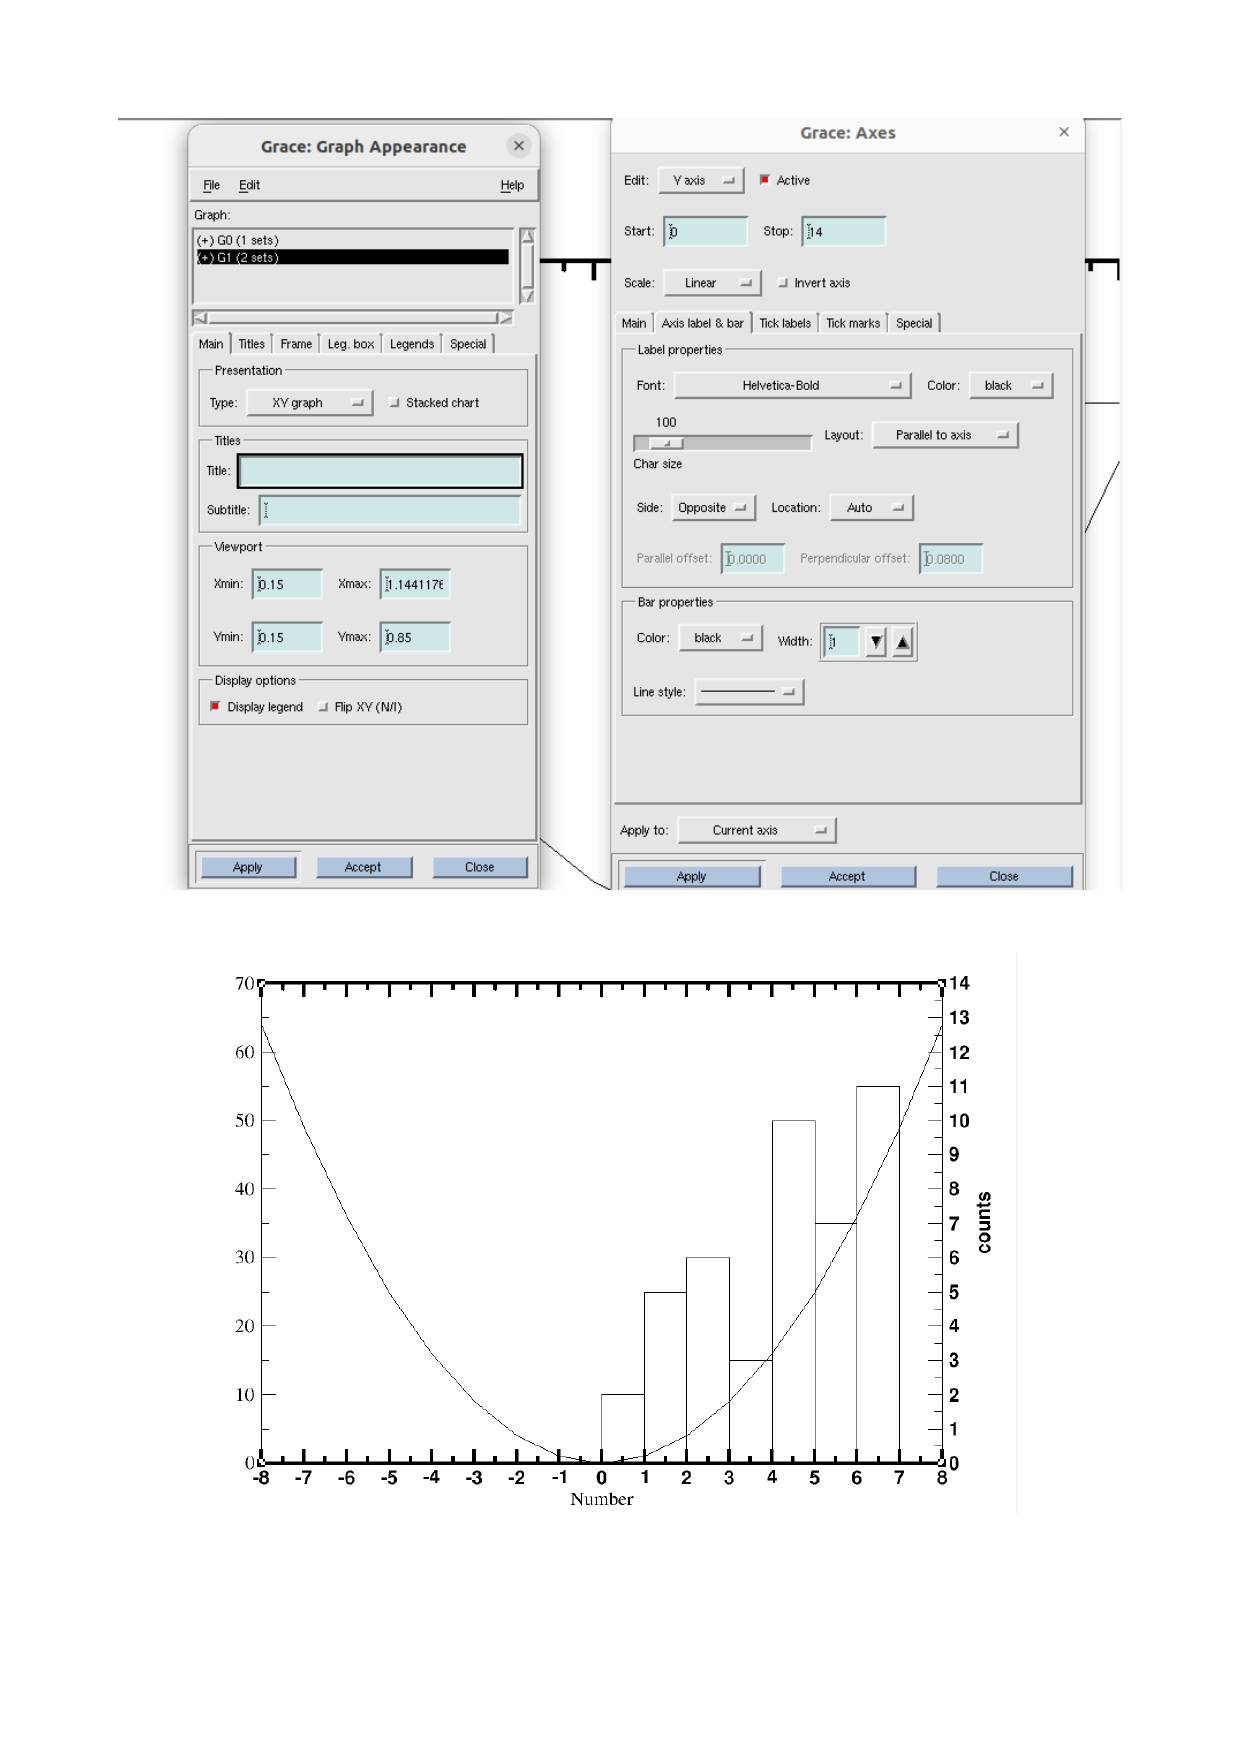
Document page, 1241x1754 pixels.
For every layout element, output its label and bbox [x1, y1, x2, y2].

picture [222, 953, 1018, 1514]
picture [118, 118, 1123, 890]
